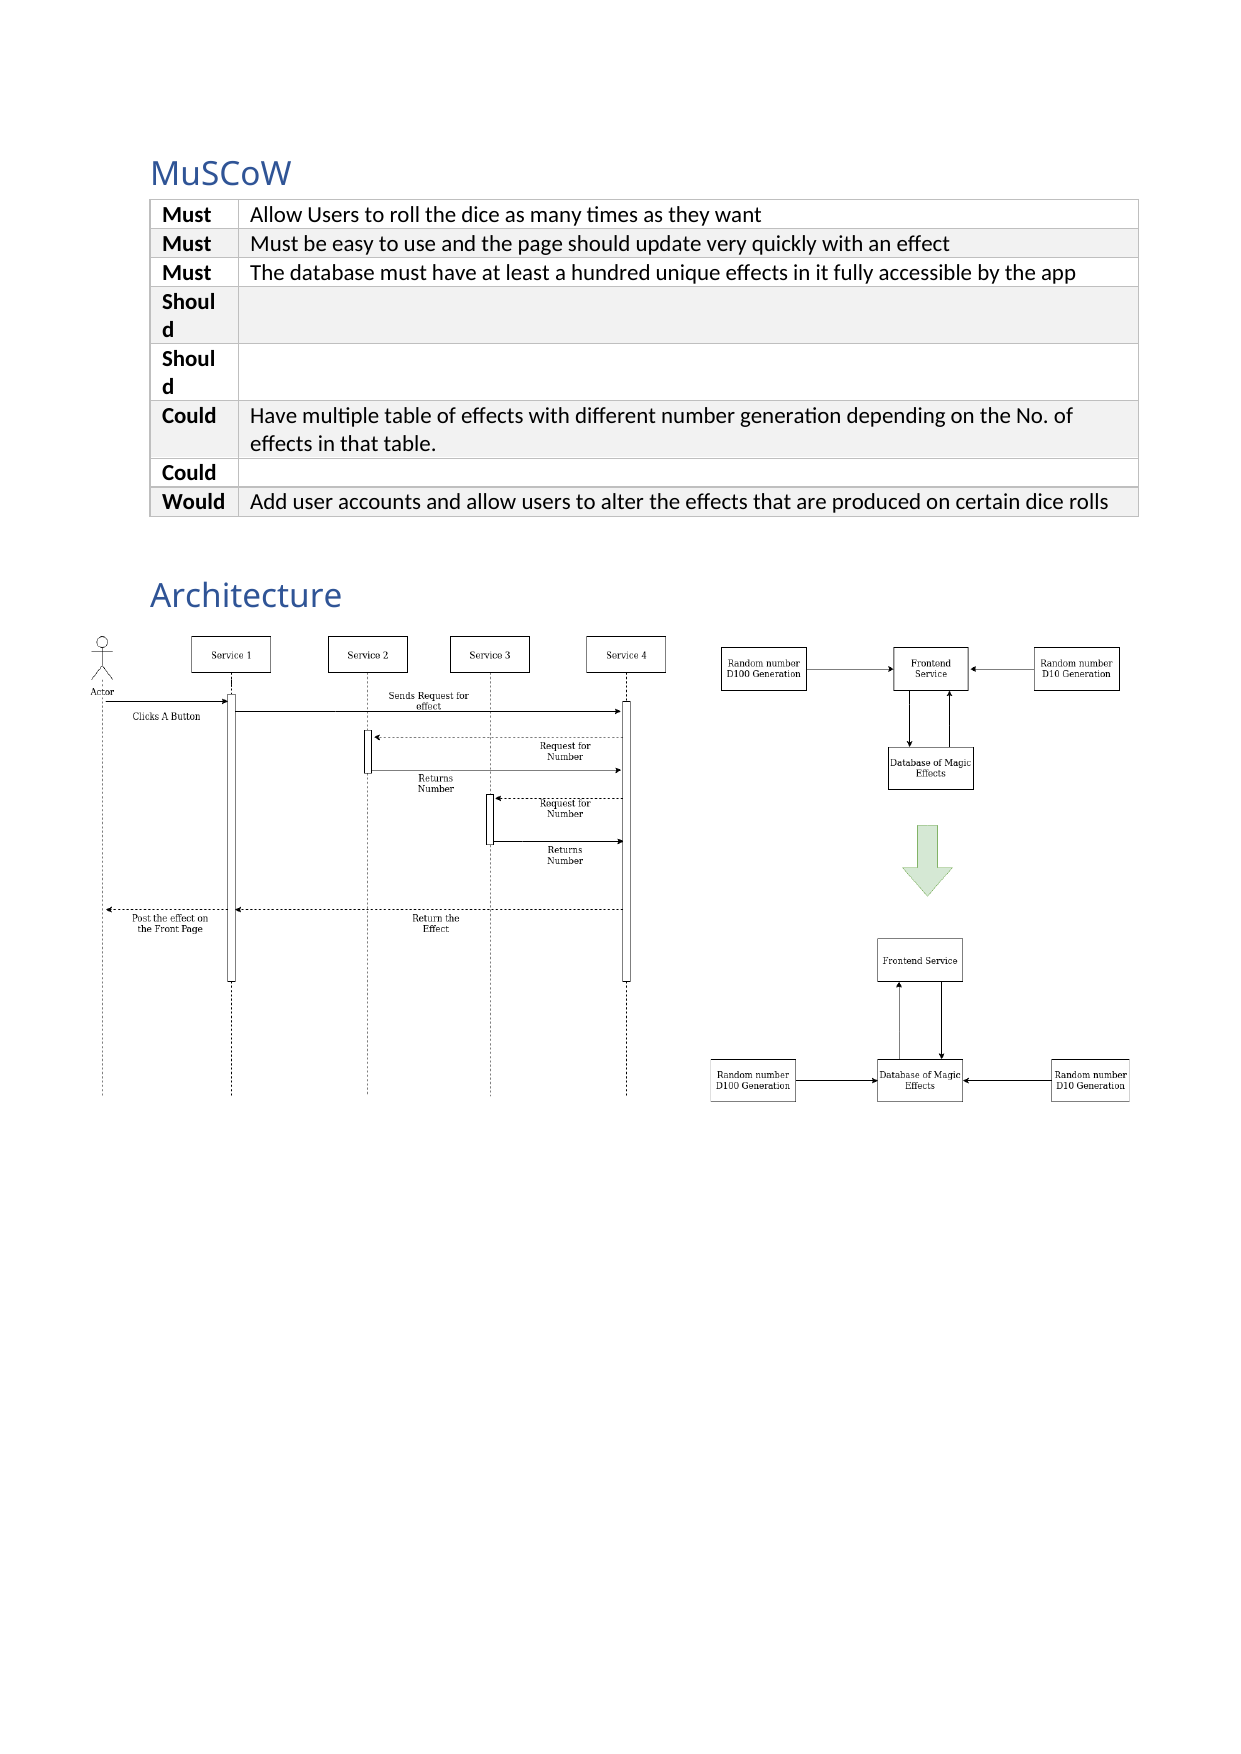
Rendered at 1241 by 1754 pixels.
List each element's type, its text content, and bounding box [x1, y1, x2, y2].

table_cell Should [151, 344, 238, 400]
table_header Must [151, 200, 238, 228]
subtitle Architecture [150, 572, 1090, 617]
table_cell [239, 459, 1138, 486]
table_cell Must [151, 258, 238, 286]
table_cell Must [151, 229, 238, 257]
subtitle MuSCoW [150, 150, 1090, 195]
table_cell [239, 287, 1138, 343]
table_cell The database must have at least a hundred unique effects in it fully accessible by the app [239, 258, 1138, 286]
picture [710, 647, 1130, 1102]
table_cell Could [151, 459, 238, 486]
picture [90, 636, 666, 1097]
table_header Allow Users to roll the dice as many times as they want [239, 200, 1138, 228]
table_cell [239, 344, 1138, 400]
table_cell Could [151, 401, 238, 457]
table_cell Would [151, 488, 238, 516]
table_cell Add user accounts and allow users to alter the effects that are produced on certain dice rolls [239, 488, 1138, 516]
table_cell Should [151, 287, 238, 343]
table_cell Must be easy to use and the page should update very quickly with an effect [239, 229, 1138, 257]
table_cell Have multiple table of effects with different number generation depending on the No. of effects in that table. [239, 401, 1138, 457]
